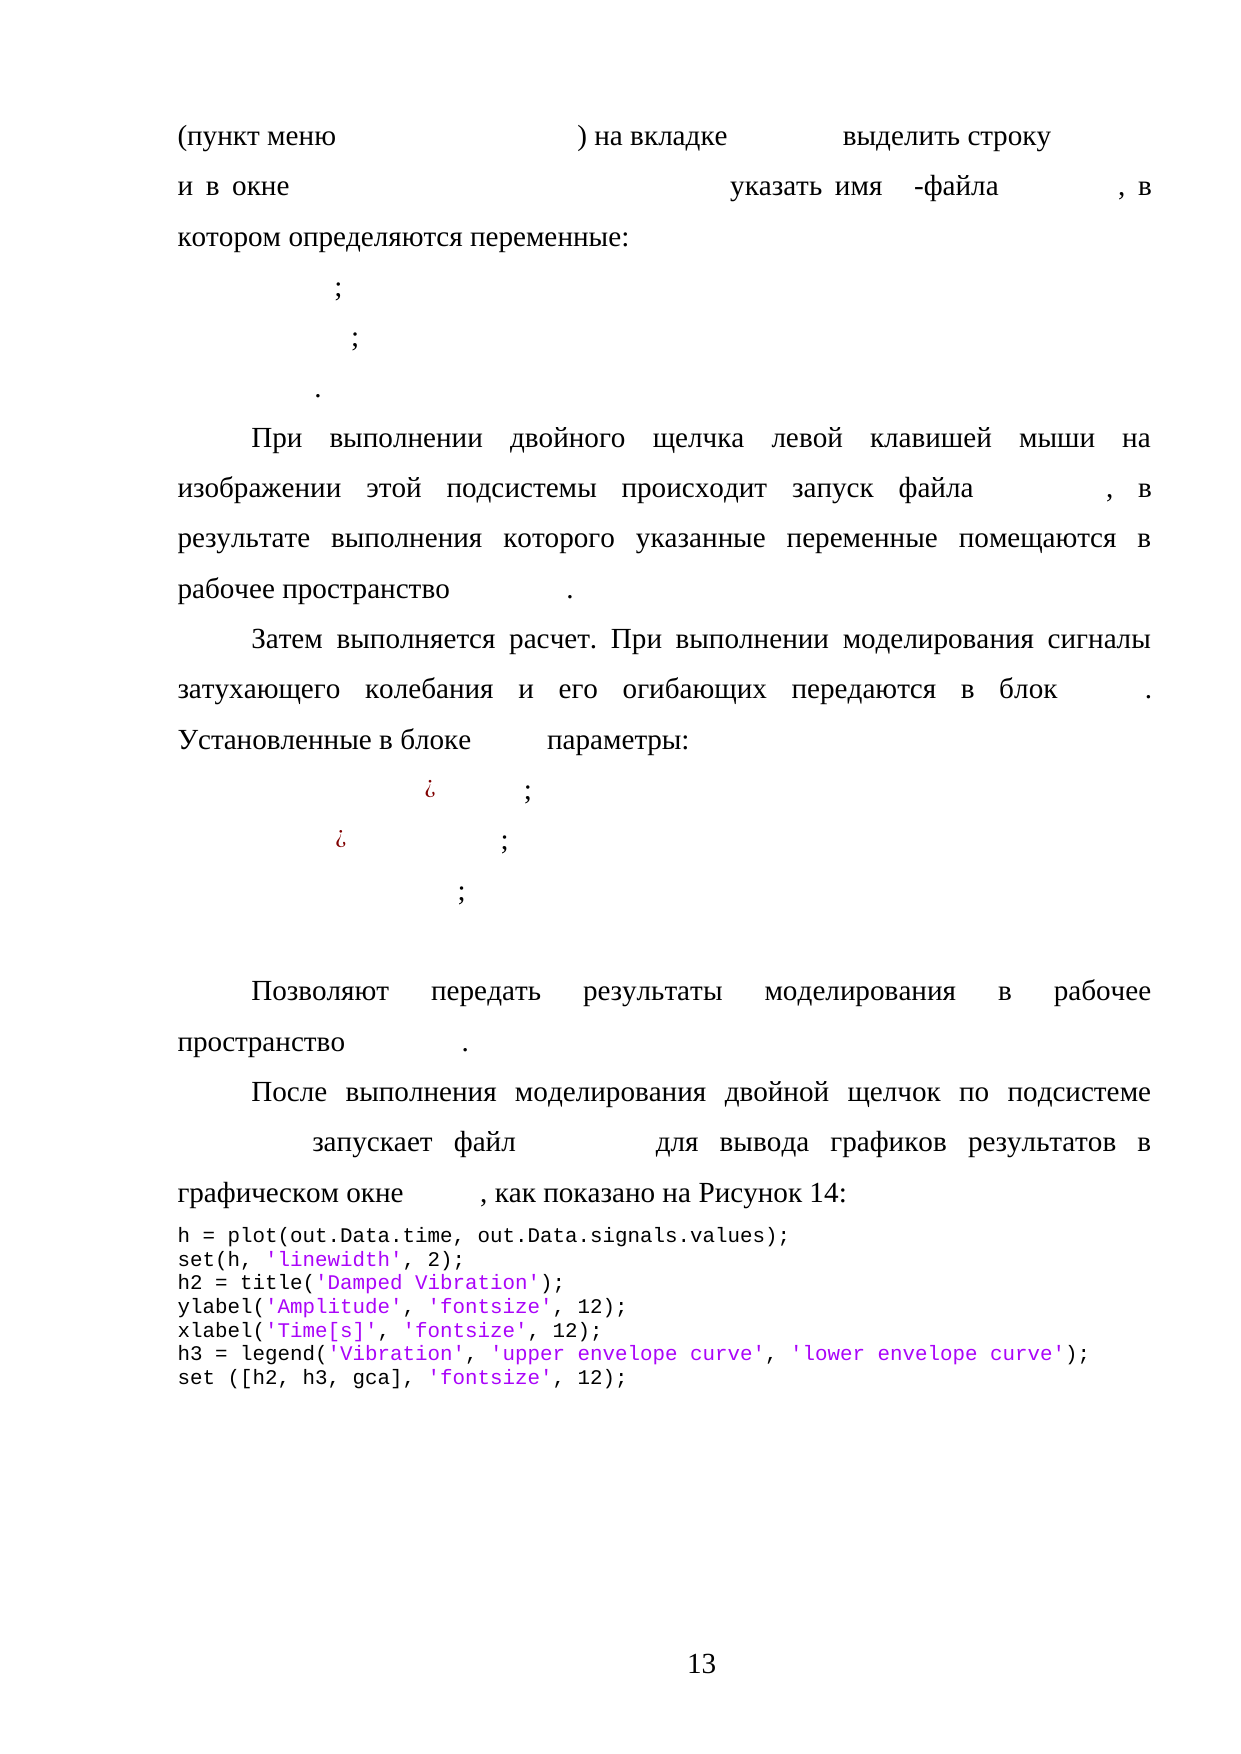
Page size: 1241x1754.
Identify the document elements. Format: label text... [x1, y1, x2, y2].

text ylabel('Amplitude', 'fontsize', 12); [177, 1296, 1152, 1319]
text h2 = title('Damped Vibration'); [177, 1272, 1152, 1296]
text h = plot(out.Data.time, out.Data.signals.values); [177, 1225, 1152, 1249]
text При выполнении двойного щелчка левой клавишей мыши на изображении этой подсистемы происходит запуск файла , в результате выполнения которого указанные переменные помещаются в рабочее пространство . [177, 420, 1152, 604]
text ; [177, 269, 1152, 303]
text set ([h2, h3, gca], 'fontsize', 12); [177, 1367, 1152, 1391]
text Позволяют передать результаты моделирования в рабочее пространство . [177, 973, 1152, 1057]
text Затем выполняется расчет. При выполнении моделирования сигналы затухающего колебания и его огибающих передаются в блок . Установленные в блоке параметры: [177, 621, 1152, 755]
text xlabel('Time[s]', 'fontsize', 12); [177, 1319, 1152, 1343]
text ; [177, 822, 1152, 856]
text Подсистема используется для создания параметров -модели. Для реализации данного действия необходимо в свойствах (пункт меню ) на вкладке выделить строку и в окне указать имя -файла , в котором определяются переменные: [177, 118, 1152, 252]
text ; [177, 319, 1152, 353]
text h3 = legend('Vibration', 'upper envelope curve', 'lower envelope curve'); [177, 1343, 1152, 1367]
text После выполнения моделирования двойной щелчок по подсистеме запускает файл для вывода графиков результатов в графическом окне , как показано на рисунок 14: [177, 1074, 1152, 1208]
text set(h, 'linewidth', 2); [177, 1249, 1152, 1272]
text . [177, 370, 1152, 403]
text ; [177, 873, 1152, 906]
text ; [177, 772, 1152, 806]
